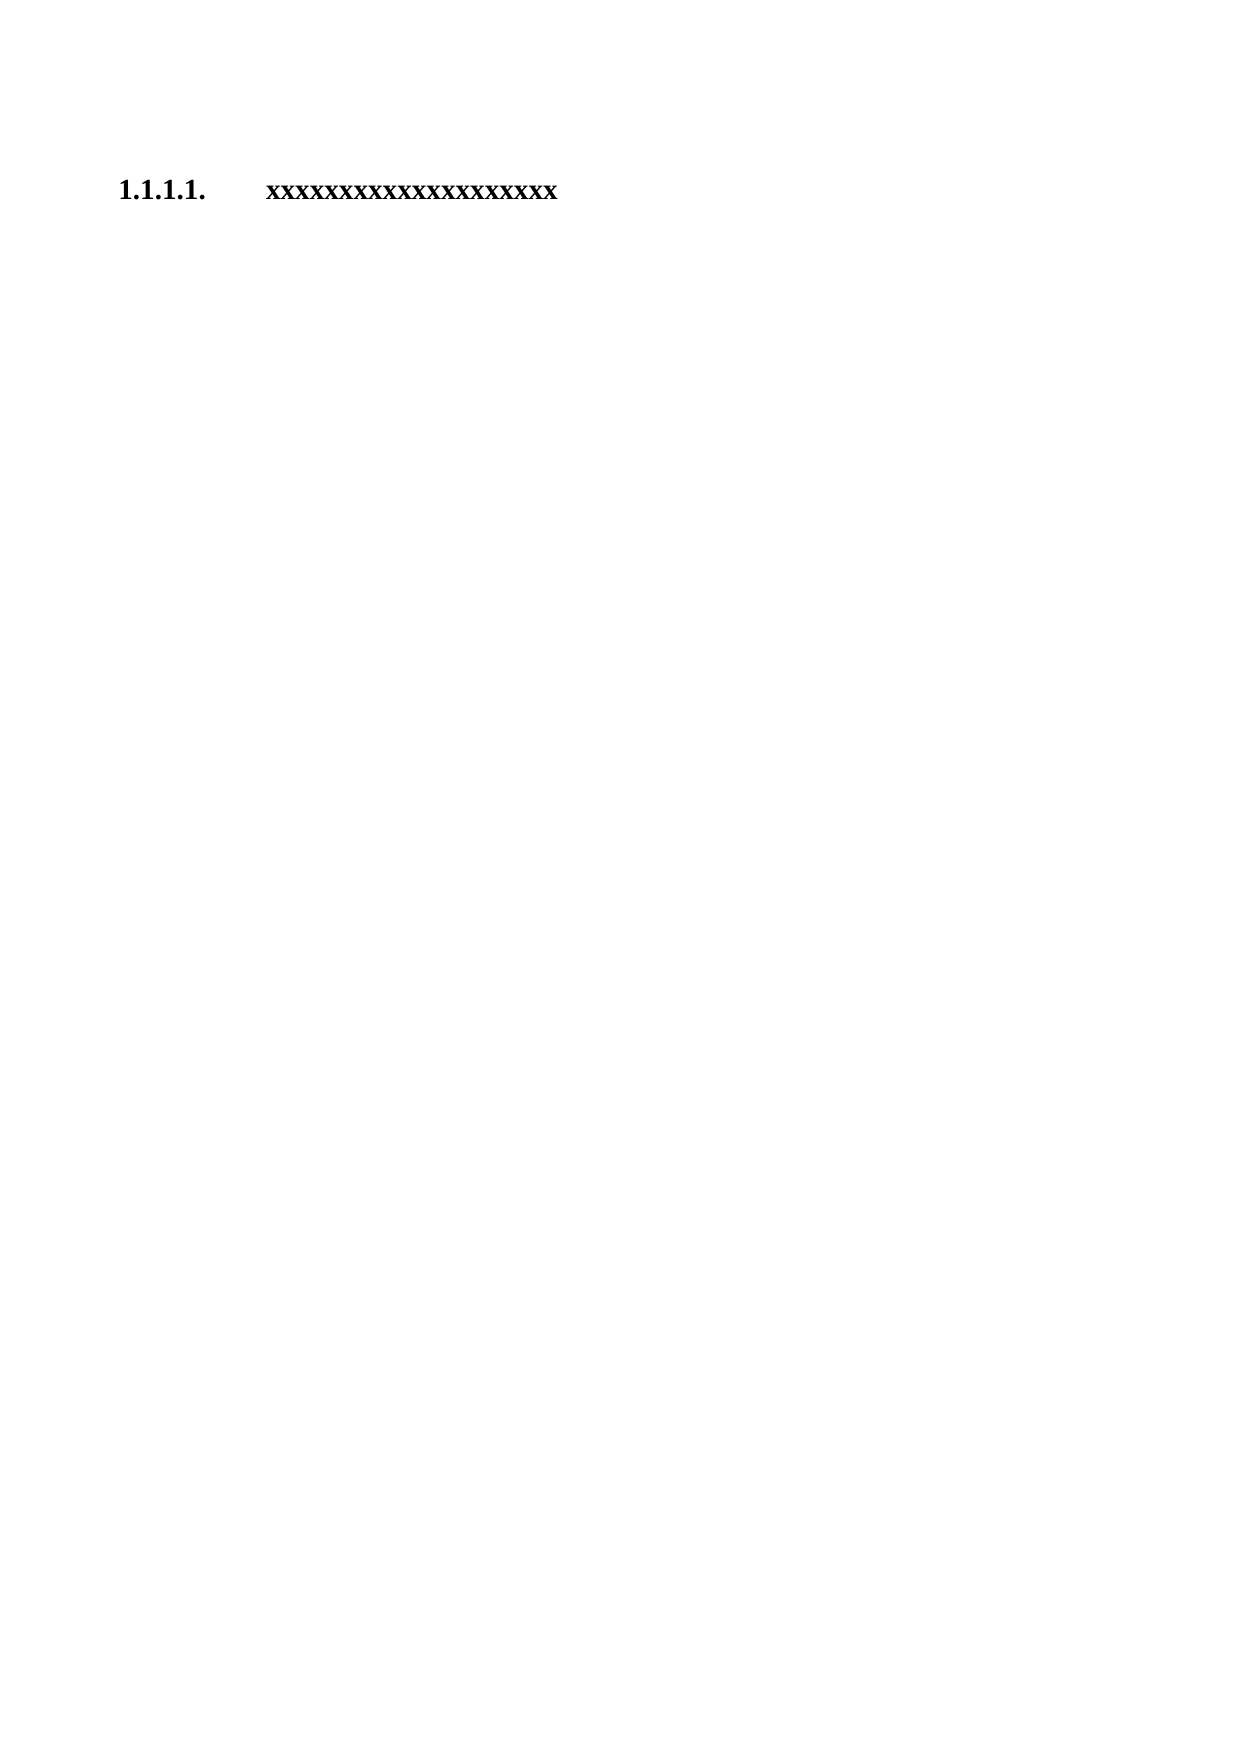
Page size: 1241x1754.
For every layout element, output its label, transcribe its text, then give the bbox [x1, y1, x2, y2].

subtitle xxxxxxxxxxxxxxxxxxxx [118, 172, 1122, 205]
